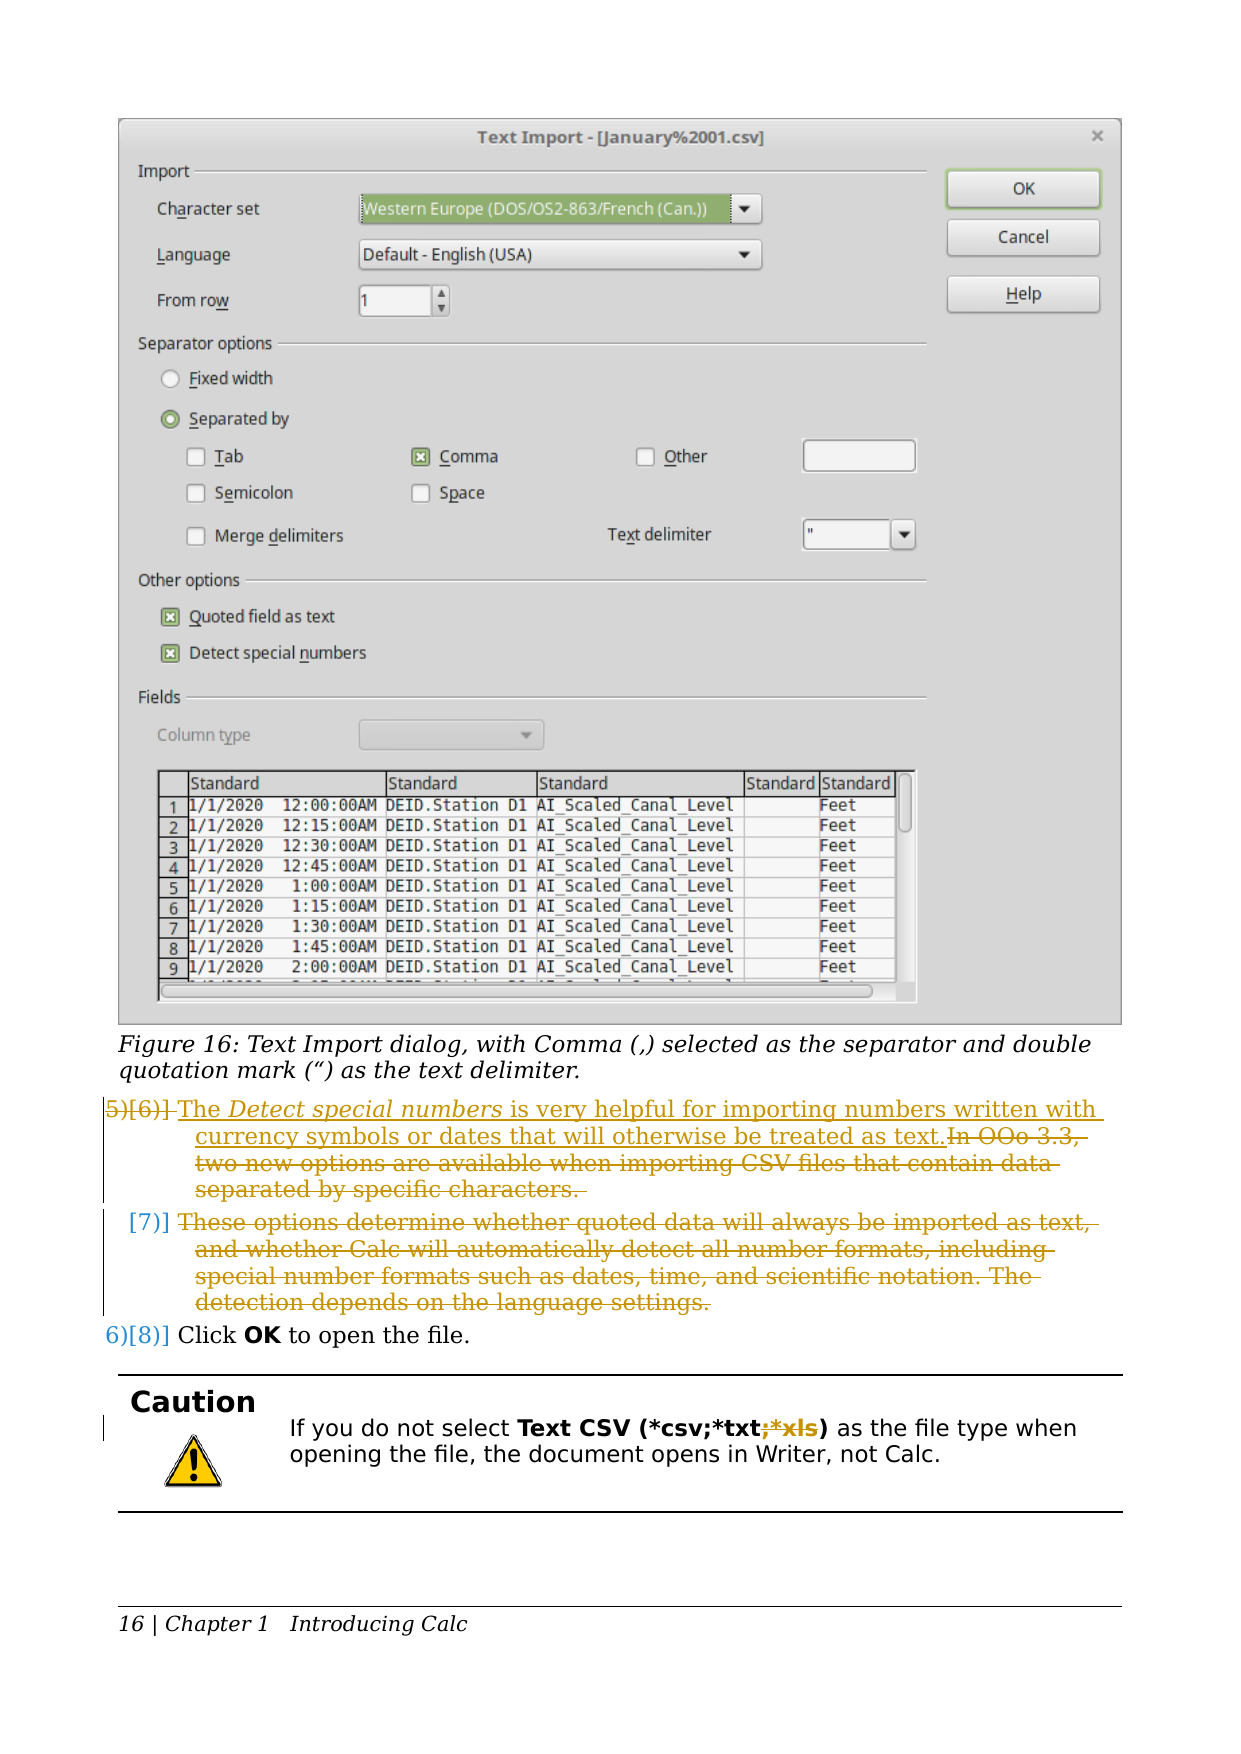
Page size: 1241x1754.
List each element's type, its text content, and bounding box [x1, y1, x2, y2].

table_header Caution [118, 1376, 268, 1511]
list The Detect special numbers is very helpful for importing numbers written with currency symbols or dates that will otherwise be treated as text. [177, 1097, 1122, 1203]
picture [118, 118, 1122, 1025]
table_header If you do not select Text CSV (*csv;*txt) as the file type when opening the file, the document opens in Writer, not Calc. [268, 1376, 1123, 1511]
picture [160, 1430, 226, 1491]
text Figure 16: Text Import dialog, with Comma (,) selected as the separator and double quotation mark (“) as the text delimiter. [118, 1025, 1122, 1084]
list Click OK to open the file. [177, 1322, 1122, 1349]
